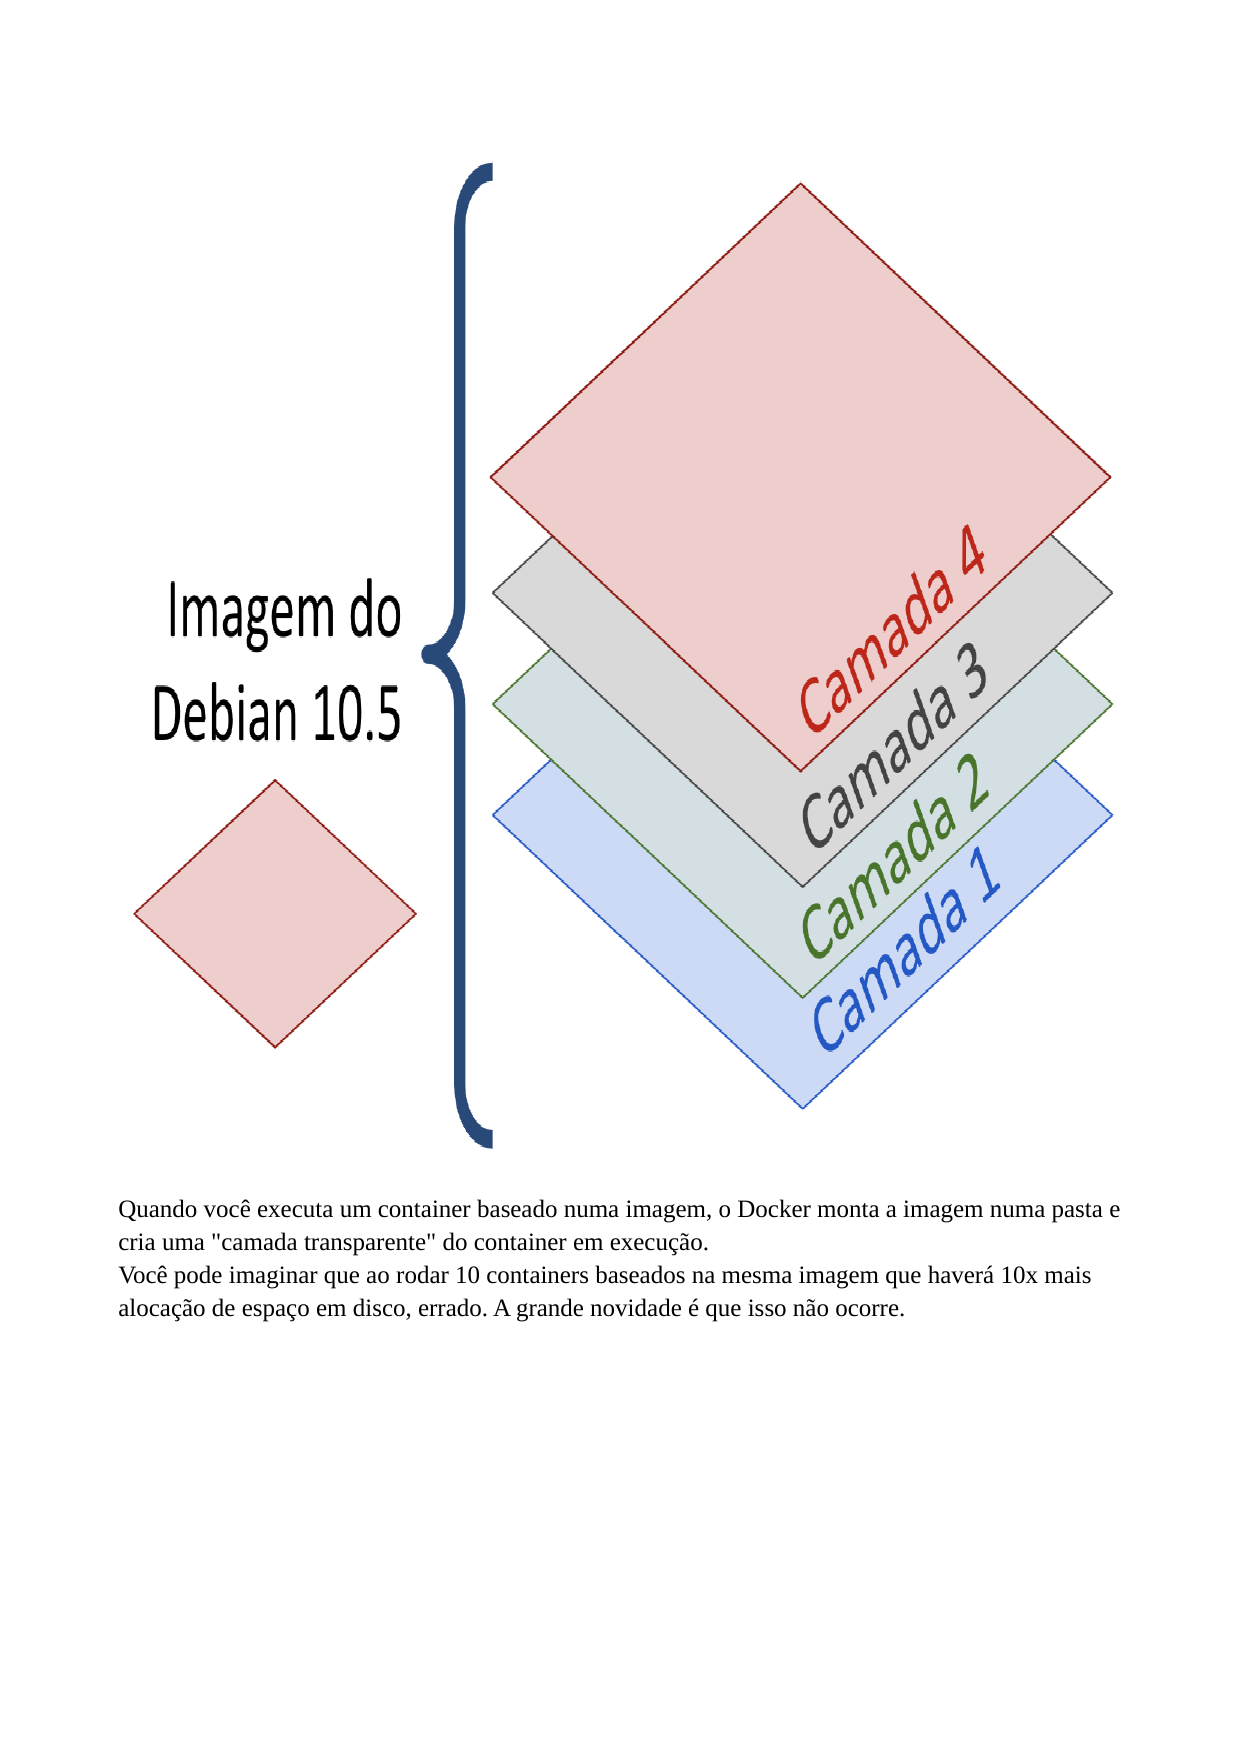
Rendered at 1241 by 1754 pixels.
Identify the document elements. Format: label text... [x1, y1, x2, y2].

text Quando você executa um container baseado numa imagem, o Docker monta a imagem numa pasta e cria uma "camada transparente" do container em execução. Você pode imaginar que ao rodar 10 containers baseados na mesma imagem que haverá 10x mais alocação de espaço em disco, errado. A grande novidade é que isso não ocorre. [118, 1194, 1122, 1322]
picture [120, 118, 1121, 1176]
